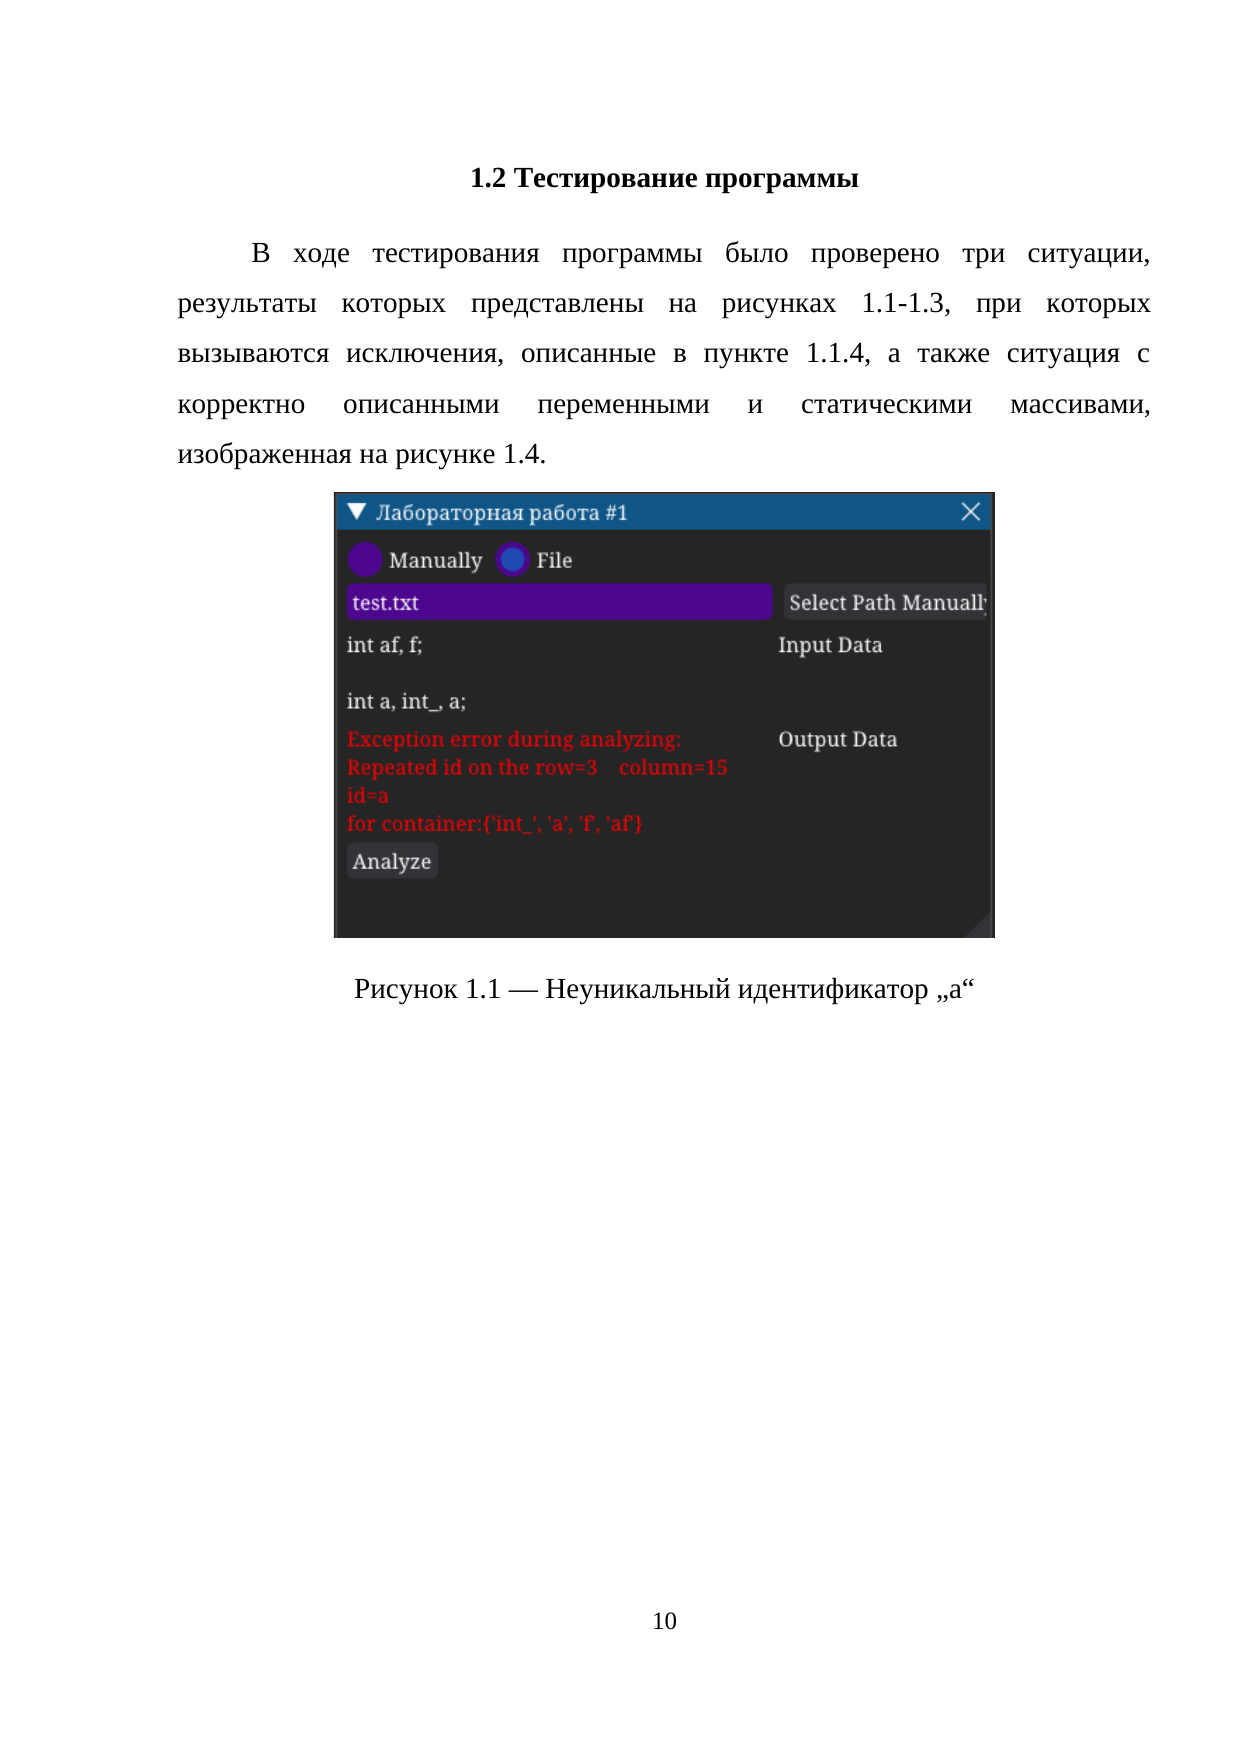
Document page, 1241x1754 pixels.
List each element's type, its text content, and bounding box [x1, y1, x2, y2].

text В ходе тестирования программы было проверено три ситуации, результаты которых представлены на рисунках 1.1-1.3, при которых вызываются исключения, описанные в пункте 1.1.4, а также ситуация с корректно описанными переменными и статическими массивами, изображенная на рисунке 1.4. [177, 235, 1152, 469]
subtitle 1.2 Тестирование программы [177, 160, 1152, 193]
picture [333, 492, 995, 938]
title Рисунок 1.1 — Неуникальный идентификатор „a“ [177, 486, 1152, 1004]
